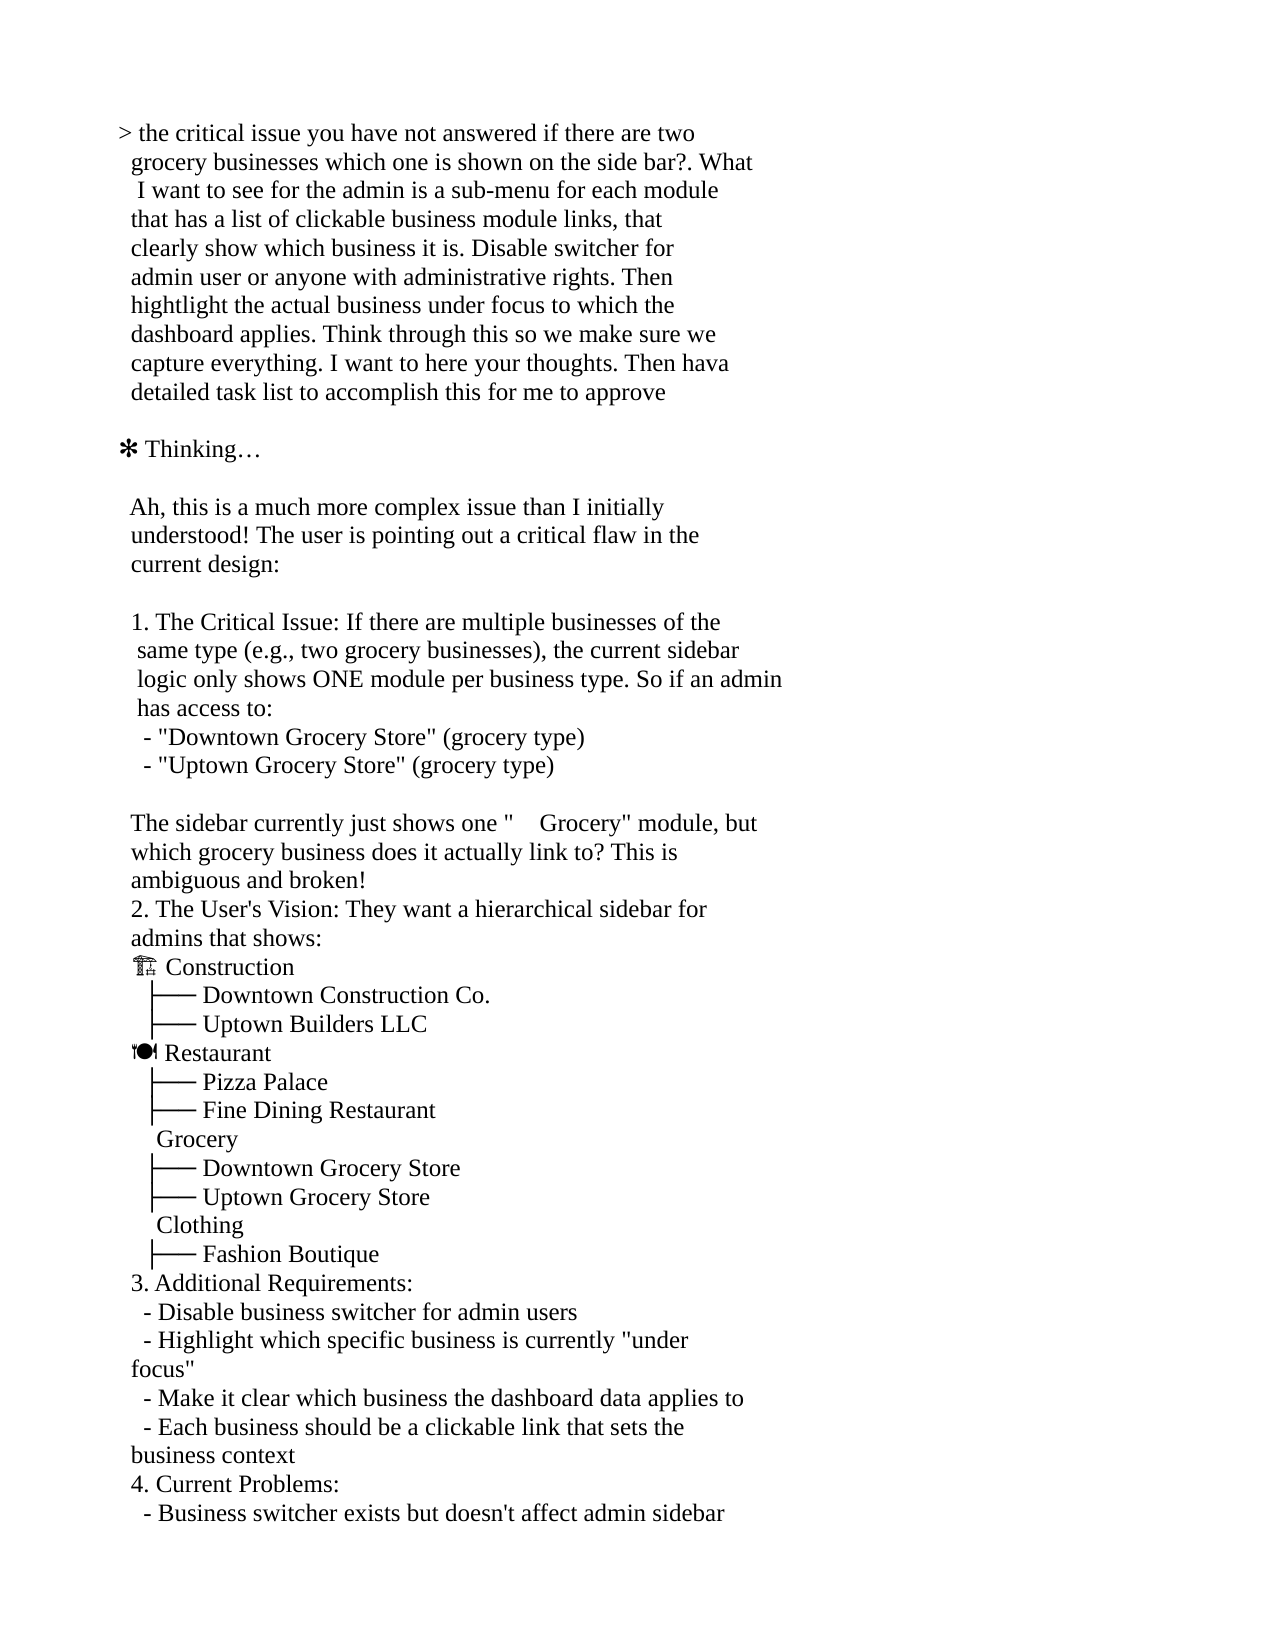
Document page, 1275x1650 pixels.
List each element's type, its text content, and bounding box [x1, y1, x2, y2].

text - Business switcher exists but doesn't affect admin sidebar [118, 1498, 1157, 1527]
text - "Uptown Grocery Store" (grocery type) [118, 751, 1157, 779]
text which grocery business does it actually link to? This is [118, 837, 1157, 866]
text has access to: [118, 693, 1157, 722]
text 3. Additional Requirements: [118, 1268, 1157, 1297]
text ✻ Thinking… [118, 434, 1157, 463]
text > the critical issue you have not answered if there are two [118, 118, 1157, 147]
text hightlight the actual business under focus to which the [118, 291, 1157, 319]
text ├── Fashion Boutique [153, 1239, 1157, 1268]
text - Disable business switcher for admin users [118, 1297, 1157, 1326]
text ├── Fine Dining Restaurant [153, 1096, 1157, 1124]
text - Each business should be a clickable link that sets the [118, 1412, 1157, 1441]
text capture everything. I want to here your thoughts. Then hava [118, 348, 1157, 377]
text ├── Downtown Construction Co. [118, 981, 151, 1009]
text admins that shows: [118, 923, 1157, 952]
text clearly show which business it is. Disable switcher for [118, 233, 1157, 262]
text - Make it clear which business the dashboard data applies to [118, 1383, 1157, 1412]
text ├── Fine Dining Restaurant [118, 1096, 151, 1124]
text I want to see for the admin is a sub-menu for each module [118, 176, 1157, 204]
text current design: [118, 549, 1157, 578]
text - Highlight which specific business is currently "under [118, 1326, 1157, 1354]
text detailed task list to accomplish this for me to approve [118, 377, 1157, 406]
text - "Downtown Grocery Store" (grocery type) [118, 722, 1157, 751]
text ├── Uptown Builders LLC [153, 1009, 1157, 1038]
text dashboard applies. Think through this so we make sure we [118, 319, 1157, 348]
text understood! The user is pointing out a critical flaw in the [118, 521, 1157, 549]
text 2. The User's Vision: They want a hierarchical sidebar for [118, 894, 1157, 923]
text 🍽️ Restaurant [118, 1038, 1157, 1067]
text 1. The Critical Issue: If there are multiple businesses of the [118, 607, 1157, 636]
text admin user or anyone with administrative rights. Then [118, 262, 1157, 291]
text that has a list of clickable business module links, that [118, 204, 1157, 233]
text The sidebar currently just shows one "🛒 Grocery" module, but [118, 808, 1157, 837]
text 🏗️ Construction [118, 952, 1157, 981]
text 🛒 Grocery [118, 1124, 1157, 1153]
text focus" [118, 1354, 1157, 1383]
text Ah, this is a much more complex issue than I initially [118, 492, 1157, 521]
text ├── Downtown Construction Co. [153, 981, 1157, 1009]
text same type (e.g., two grocery businesses), the current sidebar [118, 636, 1157, 664]
text ├── Uptown Grocery Store [118, 1182, 151, 1211]
text ├── Fashion Boutique [118, 1239, 151, 1268]
text ├── Uptown Builders LLC [118, 1009, 151, 1038]
text 👕 Clothing [118, 1211, 1157, 1239]
text ambiguous and broken! [118, 866, 1157, 894]
text business context [118, 1441, 1157, 1469]
text 4. Current Problems: [118, 1469, 1157, 1498]
text logic only shows ONE module per business type. So if an admin [118, 664, 1157, 693]
text ├── Downtown Grocery Store [118, 1153, 151, 1182]
text grocery businesses which one is shown on the side bar?. What [118, 147, 1157, 176]
text ├── Uptown Grocery Store [153, 1182, 1157, 1211]
text ├── Pizza Palace [153, 1067, 1157, 1096]
text ├── Downtown Grocery Store [153, 1153, 1157, 1182]
text ├── Pizza Palace [118, 1067, 151, 1096]
